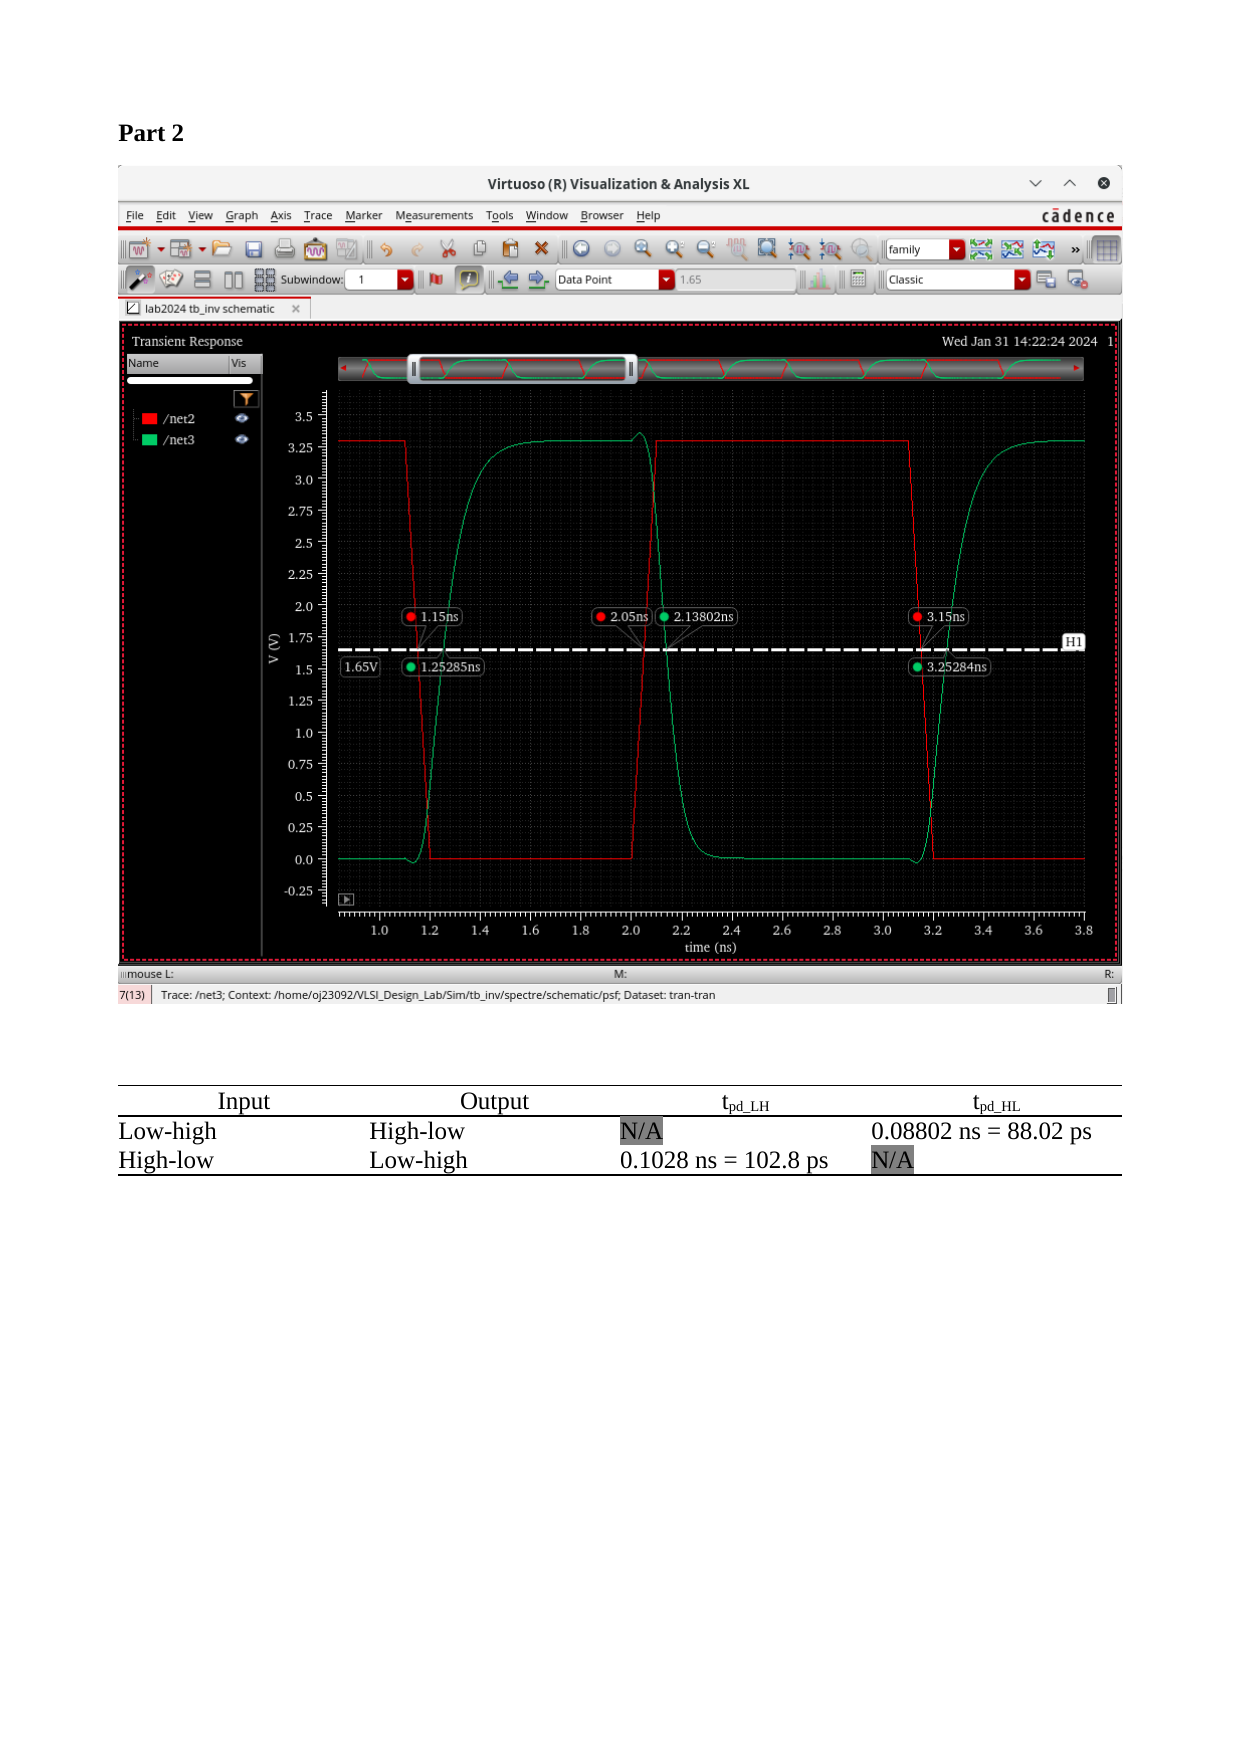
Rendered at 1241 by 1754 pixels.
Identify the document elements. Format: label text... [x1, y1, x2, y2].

table_cell High-low [118, 1145, 369, 1174]
table_cell 0.1028 ns = 102.8 ps [620, 1145, 871, 1174]
table_cell N/A [871, 1145, 1122, 1174]
table_header Output [369, 1086, 620, 1115]
picture [118, 165, 1123, 1004]
table_header Input [118, 1086, 369, 1115]
text Part 2 [118, 118, 1122, 147]
table_header tpd_LH [620, 1086, 871, 1115]
table_cell Low-high [369, 1145, 620, 1174]
table_cell High-low [369, 1117, 620, 1145]
table_cell 0.08802 ns = 88.02 ps [871, 1117, 1122, 1145]
table_header tpd_HL [871, 1086, 1122, 1115]
table_cell Low-high [118, 1117, 369, 1145]
table_cell N/A [620, 1117, 871, 1145]
